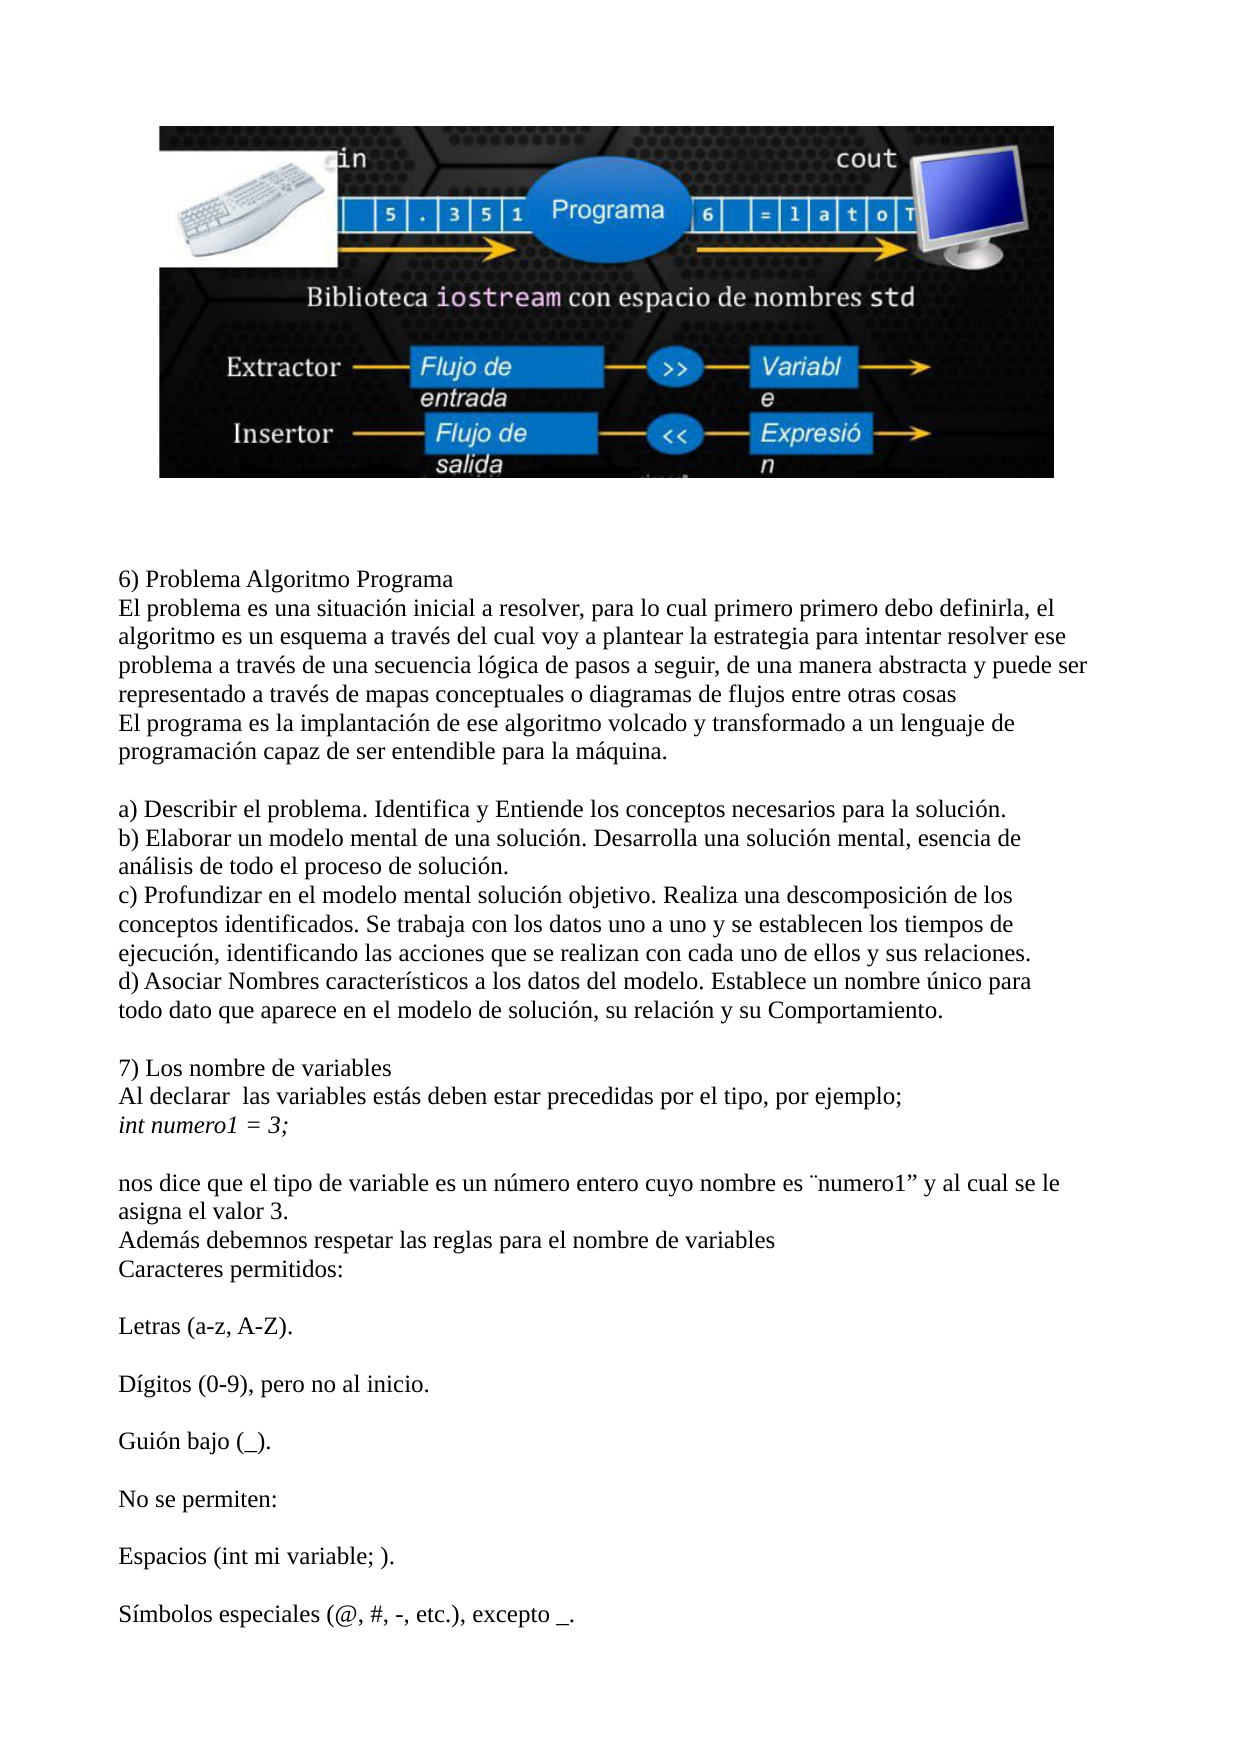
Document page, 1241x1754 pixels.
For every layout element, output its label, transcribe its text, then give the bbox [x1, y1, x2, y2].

text El problema es una situación inicial a resolver, para lo cual primero primero debo definirla, el algoritmo es un esquema a través del cual voy a plantear la estrategia para intentar resolver ese problema a través de una secuencia lógica de pasos a seguir, de una manera abstracta y puede ser representado a través de mapas conceptuales o diagramas de flujos entre otras cosas [118, 593, 1122, 708]
text Dígitos (0-9), pero no al inicio. [118, 1369, 1122, 1398]
text Letras (a-z, A-Z). [118, 1311, 1122, 1340]
text c) Profundizar en el modelo mental solución objetivo. Realiza una descomposición de los [118, 880, 1122, 909]
text a) Describir el problema. Identifica y Entiende los conceptos necesarios para la solución. [118, 794, 1122, 823]
text todo dato que aparece en el modelo de solución, su relación y su Comportamiento. [118, 995, 1122, 1024]
text Símbolos especiales (@, #, -, etc.), excepto _. [118, 1599, 1122, 1628]
text int numero1 = 3; [118, 1110, 1122, 1139]
text No se permiten: [118, 1484, 1122, 1513]
text conceptos identificados. Se trabaja con los datos uno a uno y se establecen los tiempos de [118, 909, 1122, 938]
text d) Asociar Nombres característicos a los datos del modelo. Establece un nombre único para [118, 966, 1122, 995]
picture [159, 126, 1054, 478]
text 7) Los nombre de variables [118, 1053, 1122, 1081]
text Además debemnos respetar las reglas para el nombre de variables [118, 1225, 1122, 1254]
text El programa es la implantación de ese algoritmo volcado y transformado a un lenguaje de programación capaz de ser entendible para la máquina. [118, 708, 1122, 765]
text ejecución, identificando las acciones que se realizan con cada uno de ellos y sus relaciones. [118, 938, 1122, 966]
text 6) Problema Algoritmo Programa [118, 564, 1122, 593]
text análisis de todo el proceso de solución. [118, 851, 1122, 880]
text b) Elaborar un modelo mental de una solución. Desarrolla una solución mental, esencia de [118, 823, 1122, 851]
text Espacios (int mi variable; ). [118, 1541, 1122, 1570]
text nos dice que el tipo de variable es un número entero cuyo nombre es ¨numero1” y al cual se le asigna el valor 3. [118, 1168, 1122, 1225]
text Guión bajo (_). [118, 1426, 1122, 1455]
text Al declarar las variables estás deben estar precedidas por el tipo, por ejemplo; [118, 1081, 1122, 1110]
text Caracteres permitidos: [118, 1254, 1122, 1283]
